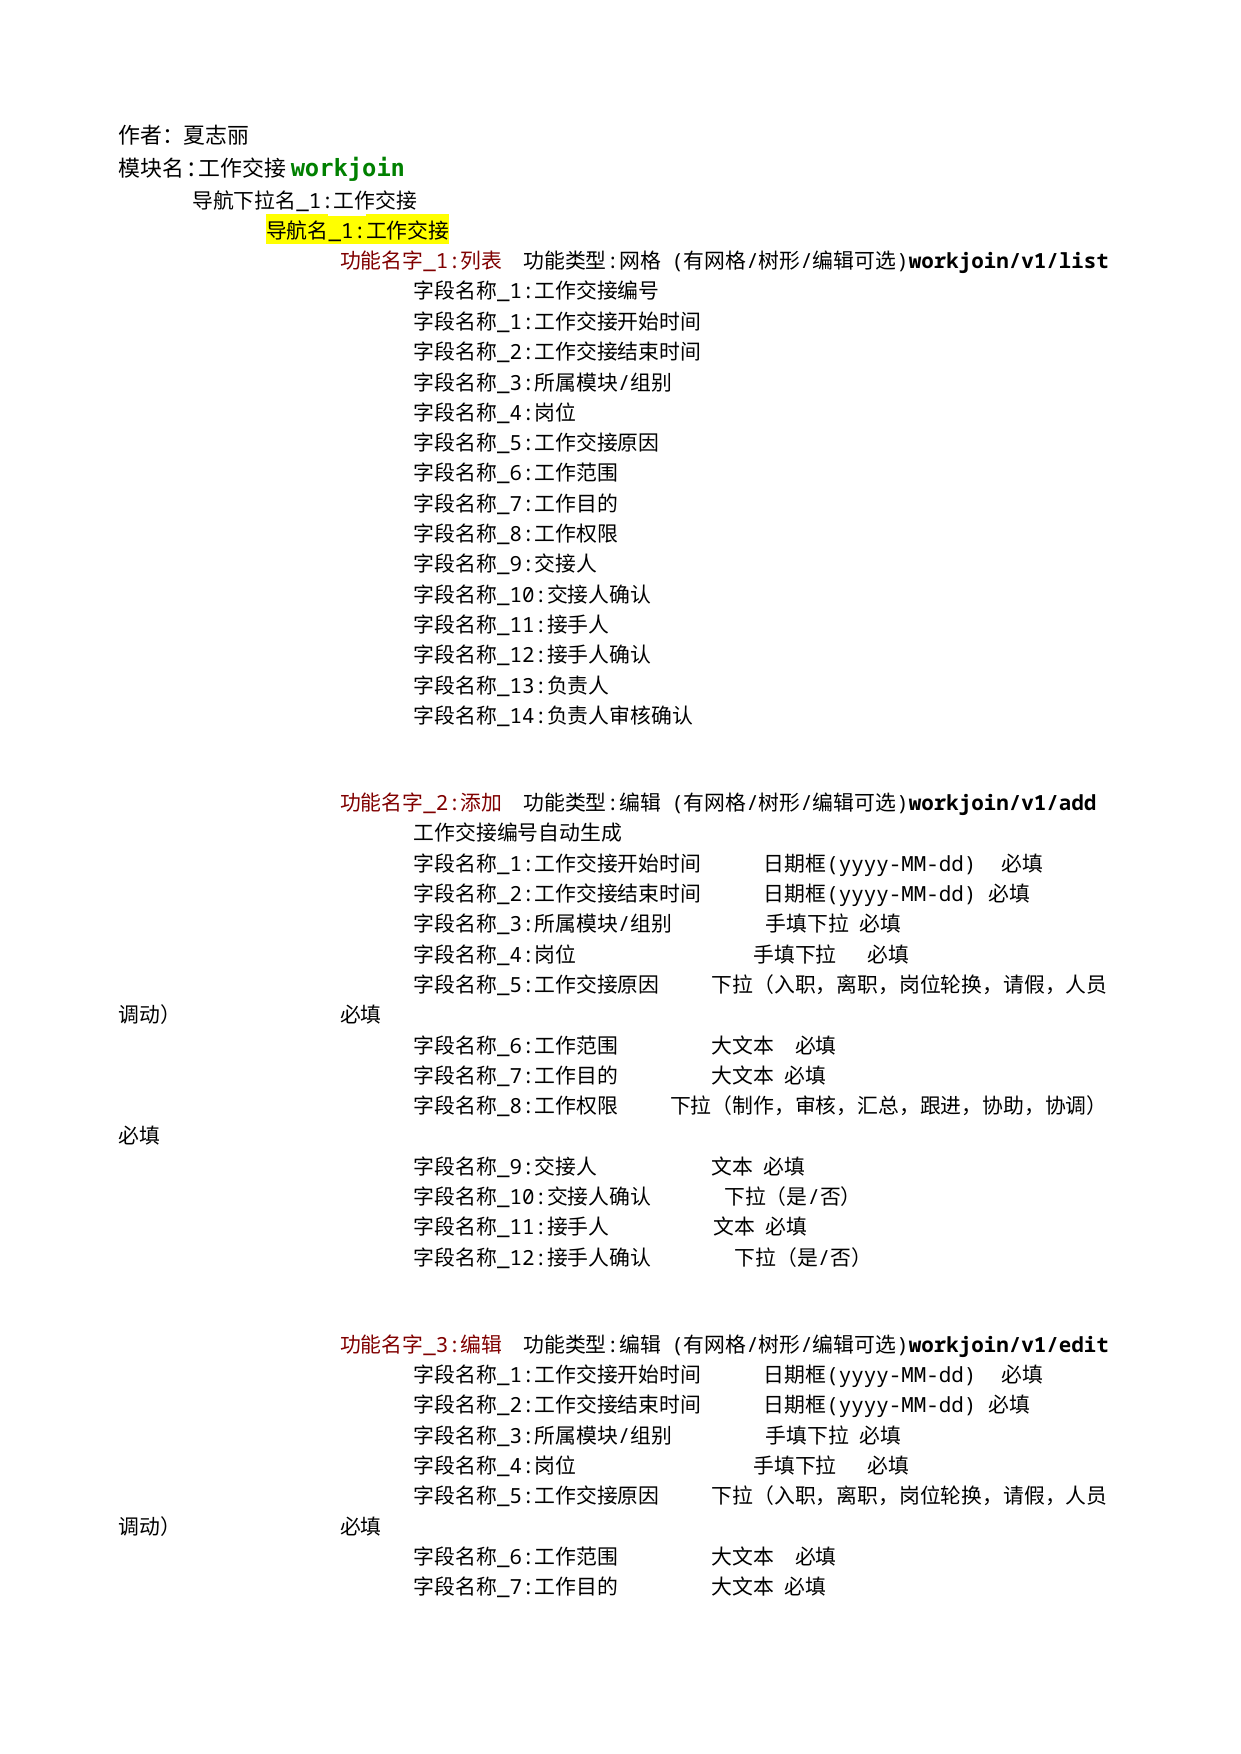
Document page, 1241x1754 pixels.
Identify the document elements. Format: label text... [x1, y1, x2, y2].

text 字段名称_7:工作目的 大文本 必填 [118, 1059, 1122, 1089]
text 字段名称_8:工作权限 [118, 517, 1122, 548]
text 字段名称_2:工作交接结束时间 日期框(yyyy-MM-dd) 必填 [118, 877, 1122, 908]
text 字段名称_4:岗位 手填下拉 必填 [118, 1449, 1122, 1480]
text 字段名称_9:交接人 文本 必填 [118, 1150, 1122, 1180]
text 功能名字_2:添加 功能类型:编辑 (有网格/树形/编辑可选)workjoin/v1/add [118, 786, 1122, 817]
text 功能名字_1:列表 功能类型:网格 (有网格/树形/编辑可选)workjoin/v1/list [118, 244, 1122, 275]
text 字段名称_6:工作范围 [118, 457, 1122, 487]
text 字段名称_4:岗位 [118, 396, 1122, 426]
text 字段名称_4:岗位 手填下拉 必填 [118, 938, 1122, 968]
text 字段名称_11:接手人 文本 必填 [118, 1211, 1122, 1241]
text 字段名称_3:所属模块/组别 [118, 366, 1122, 396]
text 字段名称_6:工作范围 大文本 必填 [118, 1029, 1122, 1059]
text 字段名称_12:接手人确认 [118, 638, 1122, 669]
text 工作交接编号自动生成 [118, 817, 1122, 847]
text 导航名_1:工作交接 [118, 214, 1122, 244]
text 导航下拉名_1:工作交接 [118, 184, 1122, 214]
text 字段名称_1:工作交接开始时间 日期框(yyyy-MM-dd) 必填 [118, 1358, 1122, 1389]
text 字段名称_10:交接人确认 [118, 578, 1122, 608]
text 字段名称_8:工作权限 下拉（制作，审核，汇总，跟进，协助，协调）必填 [118, 1089, 1122, 1150]
text 字段名称_10:交接人确认 下拉（是/否） [118, 1180, 1122, 1211]
text 字段名称_6:工作范围 大文本 必填 [118, 1540, 1122, 1571]
text 字段名称_2:工作交接结束时间 [118, 335, 1122, 366]
text 字段名称_7:工作目的 [118, 487, 1122, 517]
text 字段名称_5:工作交接原因 下拉（入职，离职，岗位轮换，请假，人员调动） 必填 [118, 968, 1122, 1029]
text 字段名称_7:工作目的 大文本 必填 [118, 1571, 1122, 1601]
text 字段名称_5:工作交接原因 下拉（入职，离职，岗位轮换，请假，人员调动） 必填 [118, 1480, 1122, 1540]
text 字段名称_1:工作交接开始时间 [118, 305, 1122, 335]
text 字段名称_5:工作交接原因 [118, 426, 1122, 457]
text 作者：夏志丽 [118, 118, 1122, 150]
text 字段名称_2:工作交接结束时间 日期框(yyyy-MM-dd) 必填 [118, 1389, 1122, 1419]
text 字段名称_1:工作交接开始时间 日期框(yyyy-MM-dd) 必填 [118, 847, 1122, 877]
text 功能名字_3:编辑 功能类型:编辑 (有网格/树形/编辑可选)workjoin/v1/edit [118, 1328, 1122, 1358]
text 模块名:工作交接workjoin [118, 150, 1122, 184]
text 字段名称_13:负责人 [118, 669, 1122, 699]
text 字段名称_9:交接人 [118, 548, 1122, 578]
text 字段名称_14:负责人审核确认 [118, 699, 1122, 729]
text 字段名称_11:接手人 [118, 608, 1122, 638]
text 字段名称_3:所属模块/组别 手填下拉 必填 [118, 1419, 1122, 1449]
text 字段名称_3:所属模块/组别 手填下拉 必填 [118, 908, 1122, 938]
text 字段名称_1:工作交接编号 [118, 275, 1122, 305]
text 字段名称_12:接手人确认 下拉（是/否） [118, 1241, 1122, 1271]
